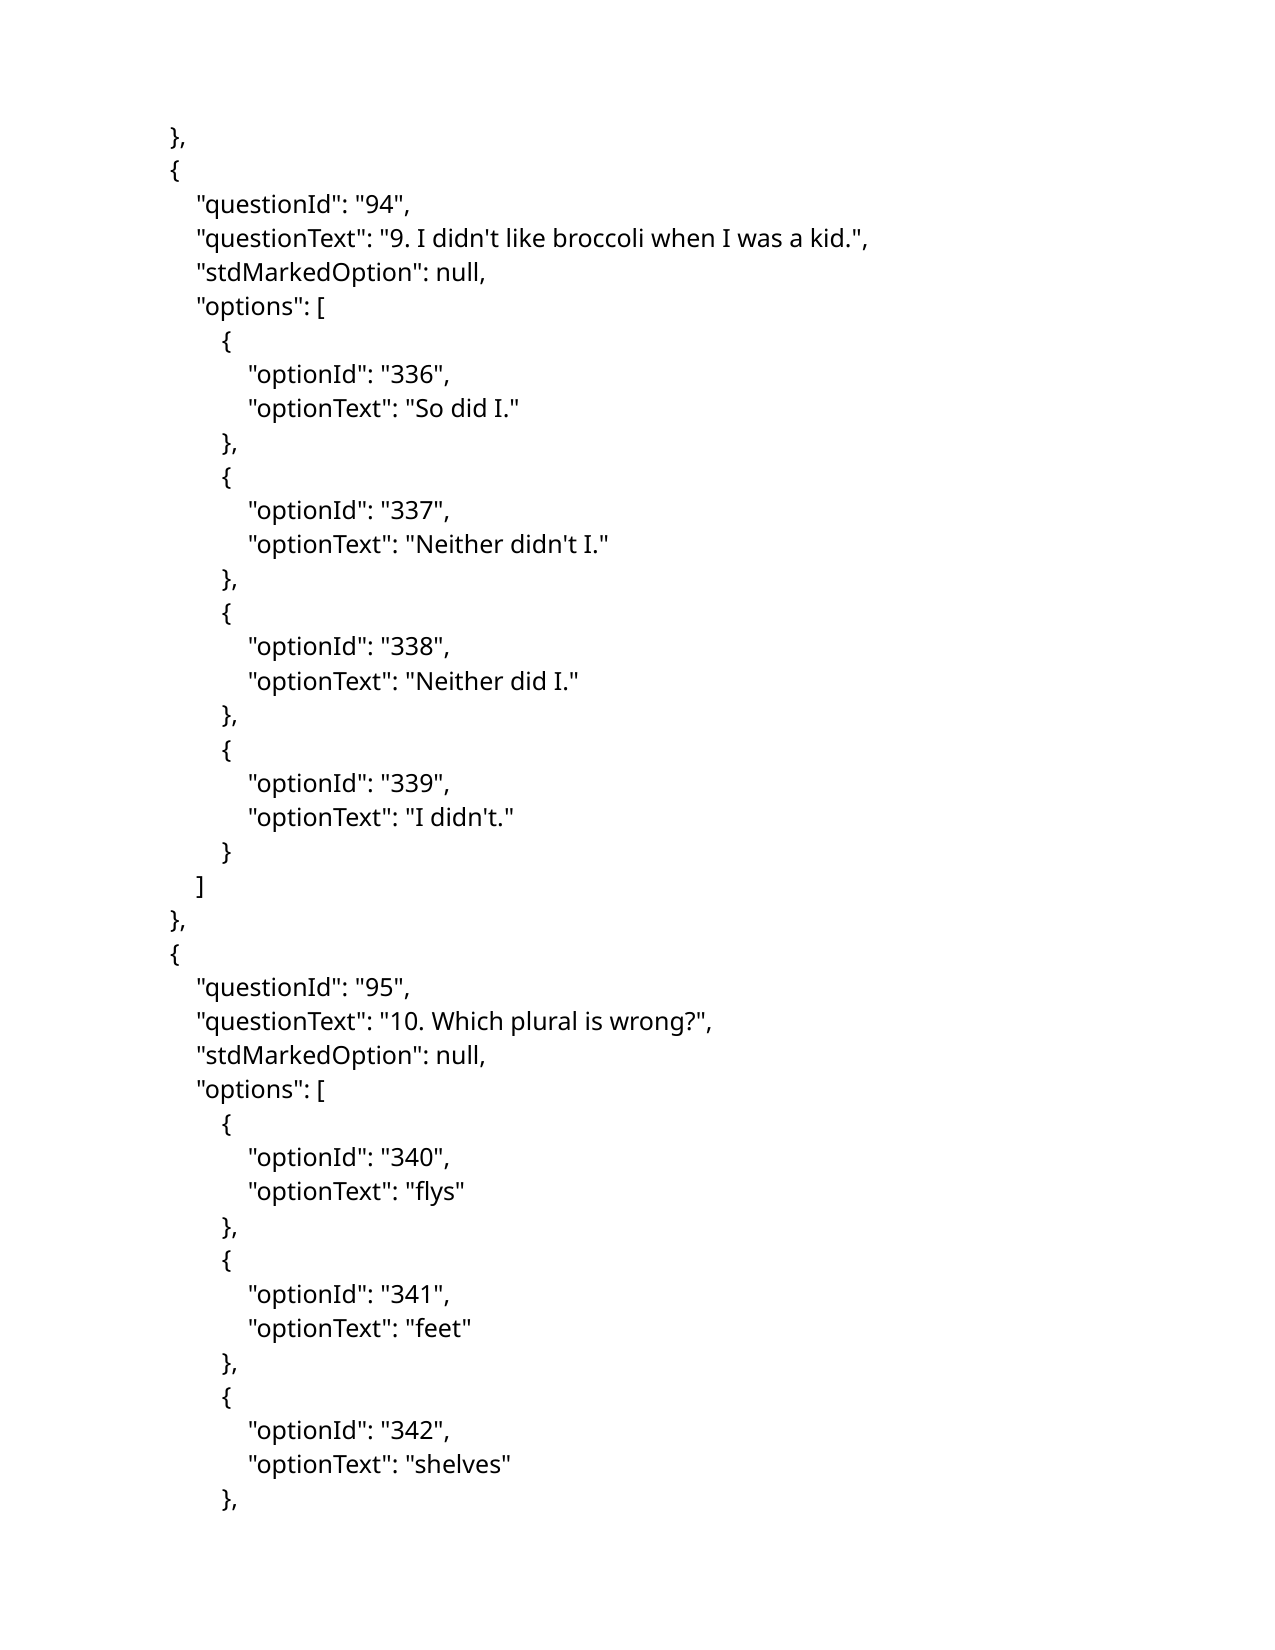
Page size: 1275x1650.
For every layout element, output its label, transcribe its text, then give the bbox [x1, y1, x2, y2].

text }, { "questionId": "94", "questionText": "9. I didn't like broccoli when I was a kid.", "stdMarkedOption": null, "options": [ { "optionId": "336", "optionText": "So did I." }, { "optionId": "337", "optionText": "Neither didn't I." }, { "optionId": "338", "optionText": "Neither did I." }, { "optionId": "339", "optionText": "I didn't." } ] }, { "questionId": "95", "questionText": "10. Which plural is wrong?", "stdMarkedOption": null, "options": [ { "optionId": "340", "optionText": "flys" }, { "optionId": "341", "optionText": "feet" }, { "optionId": "342", "optionText": "shelves" }, [118, 118, 1157, 1515]
